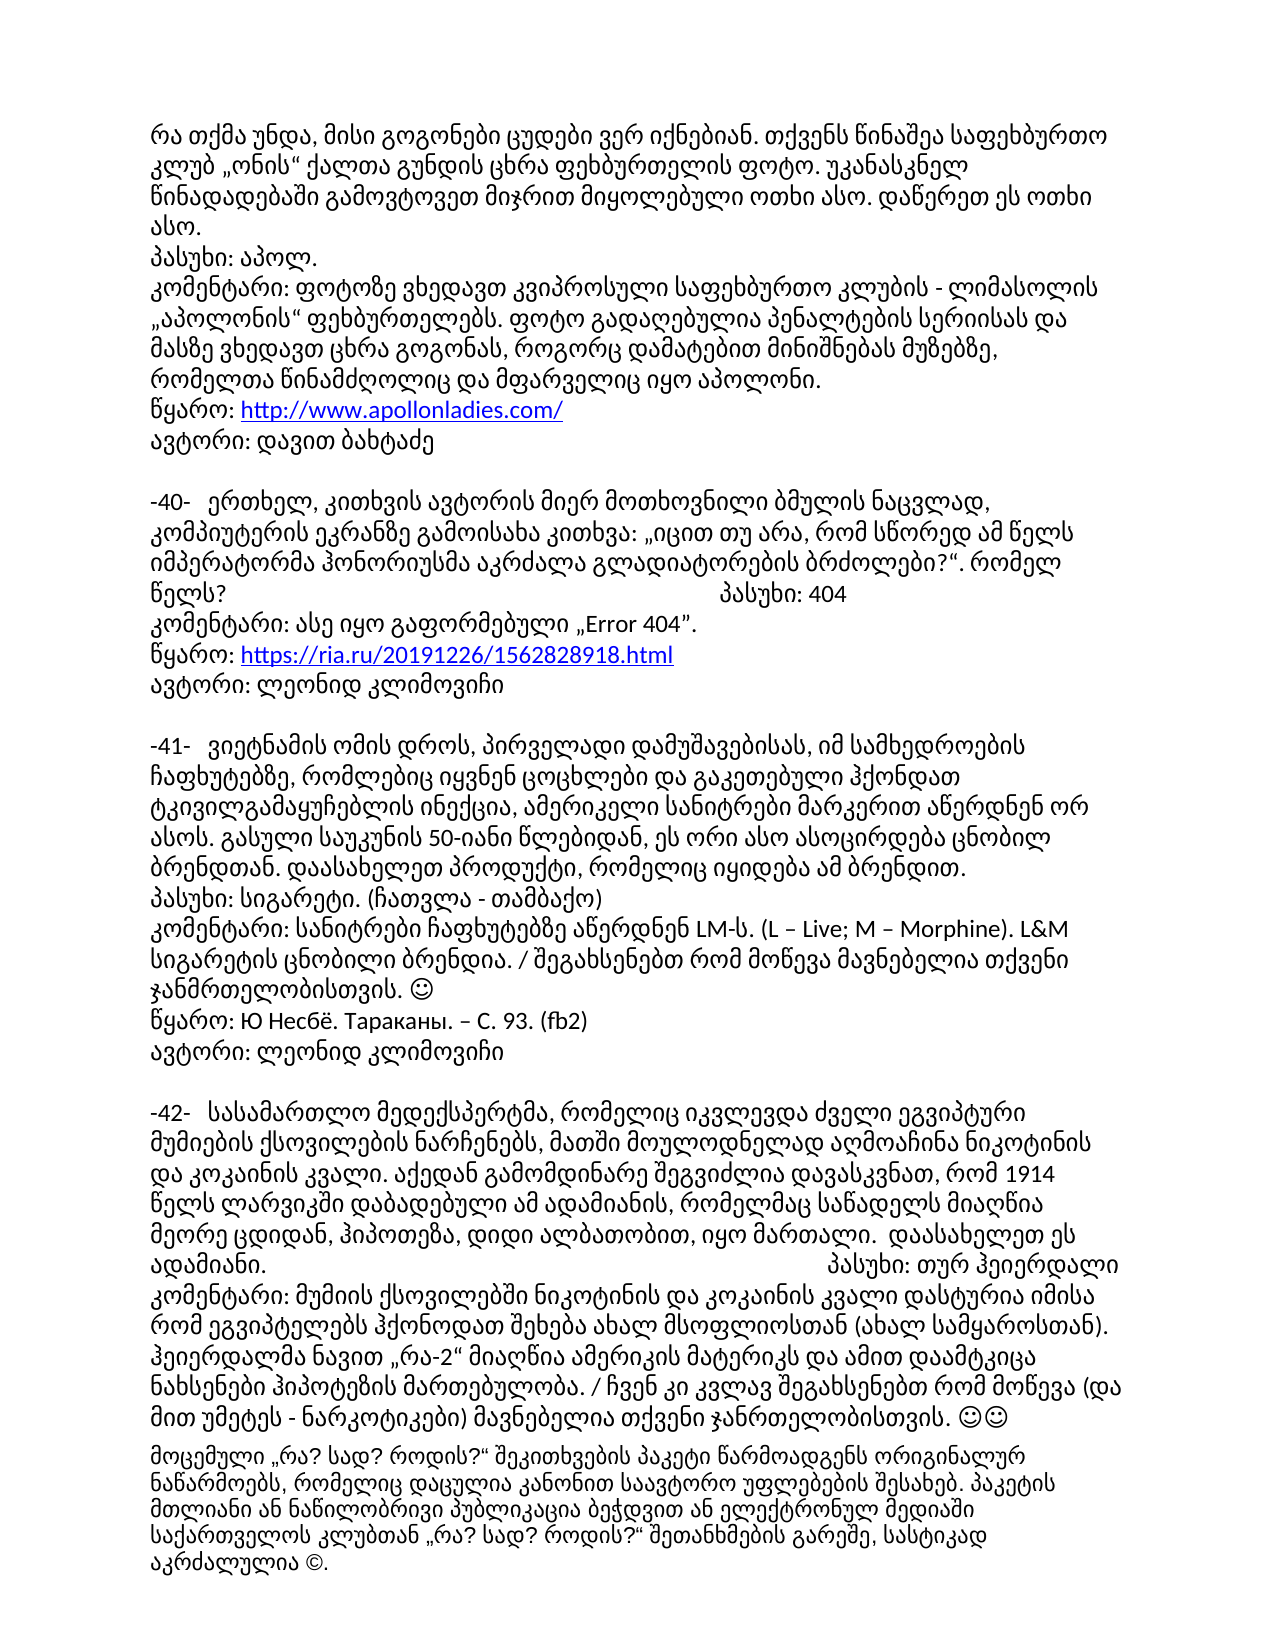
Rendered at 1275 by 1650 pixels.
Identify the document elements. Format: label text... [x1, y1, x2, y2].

text რა თქმა უნდა, მისი გოგონები ცუდები ვერ იქნებიან. თქვენს წინაშეა საფეხბურთო კლუბ „ონის“ ქალთა გუნდის ცხრა ფეხბურთელის ფოტო. უკანასკნელ წინადადებაში გამოვტოვეთ მიჯრით მიყოლებული ოთხი ასო. დაწერეთ ეს ოთხი ასო. პასუხი: აპოლ. კომენტარი: ფოტოზე ვხედავთ კვიპროსული საფეხბურთო კლუბის - ლიმასოლის „აპოლონის“ ფეხბურთელებს. ფოტო გადაღებულია პენალტების სერიისას და მასზე ვხედავთ ცხრა გოგონას, როგორც დამატებით მინიშნებას მუზებზე, რომელთა წინამძღოლიც და მფარველიც იყო აპოლონი. წყარო: http://www.apollonladies.com/ ავტორი: დავით ბახტაძე [150, 120, 1125, 456]
text -42- სასამართლო მედექსპერტმა, რომელიც იკვლევდა ძველი ეგვიპტური მუმიების ქსოვილების ნარჩენებს, მათში მოულოდნელად აღმოაჩინა ნიკოტინის და კოკაინის კვალი. აქედან გამომდინარე შეგვიძლია დავასკვნათ, რომ 1914 წელს ლარვიკში დაბადებული ამ ადამიანის, რომელმაც საწადელს მიაღწია მეორე ცდიდან, ჰიპოთეზა, დიდი ალბათობით, იყო მართალი. დაასახელეთ ეს ადამიანი. პასუხი: თურ ჰეიერდალი კომენტარი: მუმიის ქსოვილებში ნიკოტინის და კოკაინის კვალი დასტურია იმისა რომ ეგვიპტელებს ჰქონოდათ შეხება ახალ მსოფლიოსთან (ახალ სამყაროსთან). ჰეიერდალმა ნავით „რა-2“ მიაღწია ამერიკის მატერიკს და ამით დაამტკიცა ნახსენები ჰიპოტეზის მართებულობა. / ჩვენ კი კვლავ შეგახსენებთ რომ მოწევა (და მით უმეტეს - ნარკოტიკები) მავნებელია თქვენი ჯანრთელობისთვის. ☺☺ [150, 1097, 1125, 1432]
text -41- ვიეტნამის ომის დროს, პირველადი დამუშავებისას, იმ სამხედროების ჩაფხუტებზე, რომლებიც იყვნენ ცოცხლები და გაკეთებული ჰქონდათ ტკივილგამაყუჩებლის ინექცია, ამერიკელი სანიტრები მარკერით აწერდნენ ორ ასოს. გასული საუკუნის 50-იანი წლებიდან, ეს ორი ასო ასოცირდება ცნობილ ბრენდთან. დაასახელეთ პროდუქტი, რომელიც იყიდება ამ ბრენდით. პასუხი: სიგარეტი. (ჩათვლა - თამბაქო) კომენტარი: სანიტრები ჩაფხუტებზე აწერდნენ LM-ს. (L – Live; M – Morphine). L&M სიგარეტის ცნობილი ბრენდია. / შეგახსენებთ რომ მოწევა მავნებელია თქვენი ჯანმრთელობისთვის. ☺ წყარო: Ю Несбё. Тараканы. – С. 93. (fb2) ავტორი: ლეონიდ კლიმოვიჩი [150, 730, 1125, 1066]
text -40- ერთხელ, კითხვის ავტორის მიერ მოთხოვნილი ბმულის ნაცვლად, კომპიუტერის ეკრანზე გამოისახა კითხვა: „იცით თუ არა, რომ სწორედ ამ წელს იმპერატორმა ჰონორიუსმა აკრძალა გლადიატორების ბრძოლები?“. რომელ წელს? პასუხი: 404 კომენტარი: ასე იყო გაფორმებული „Error 404”. წყარო: https://ria.ru/20191226/1562828918.html ავტორი: ლეონიდ კლიმოვიჩი [150, 486, 1125, 700]
